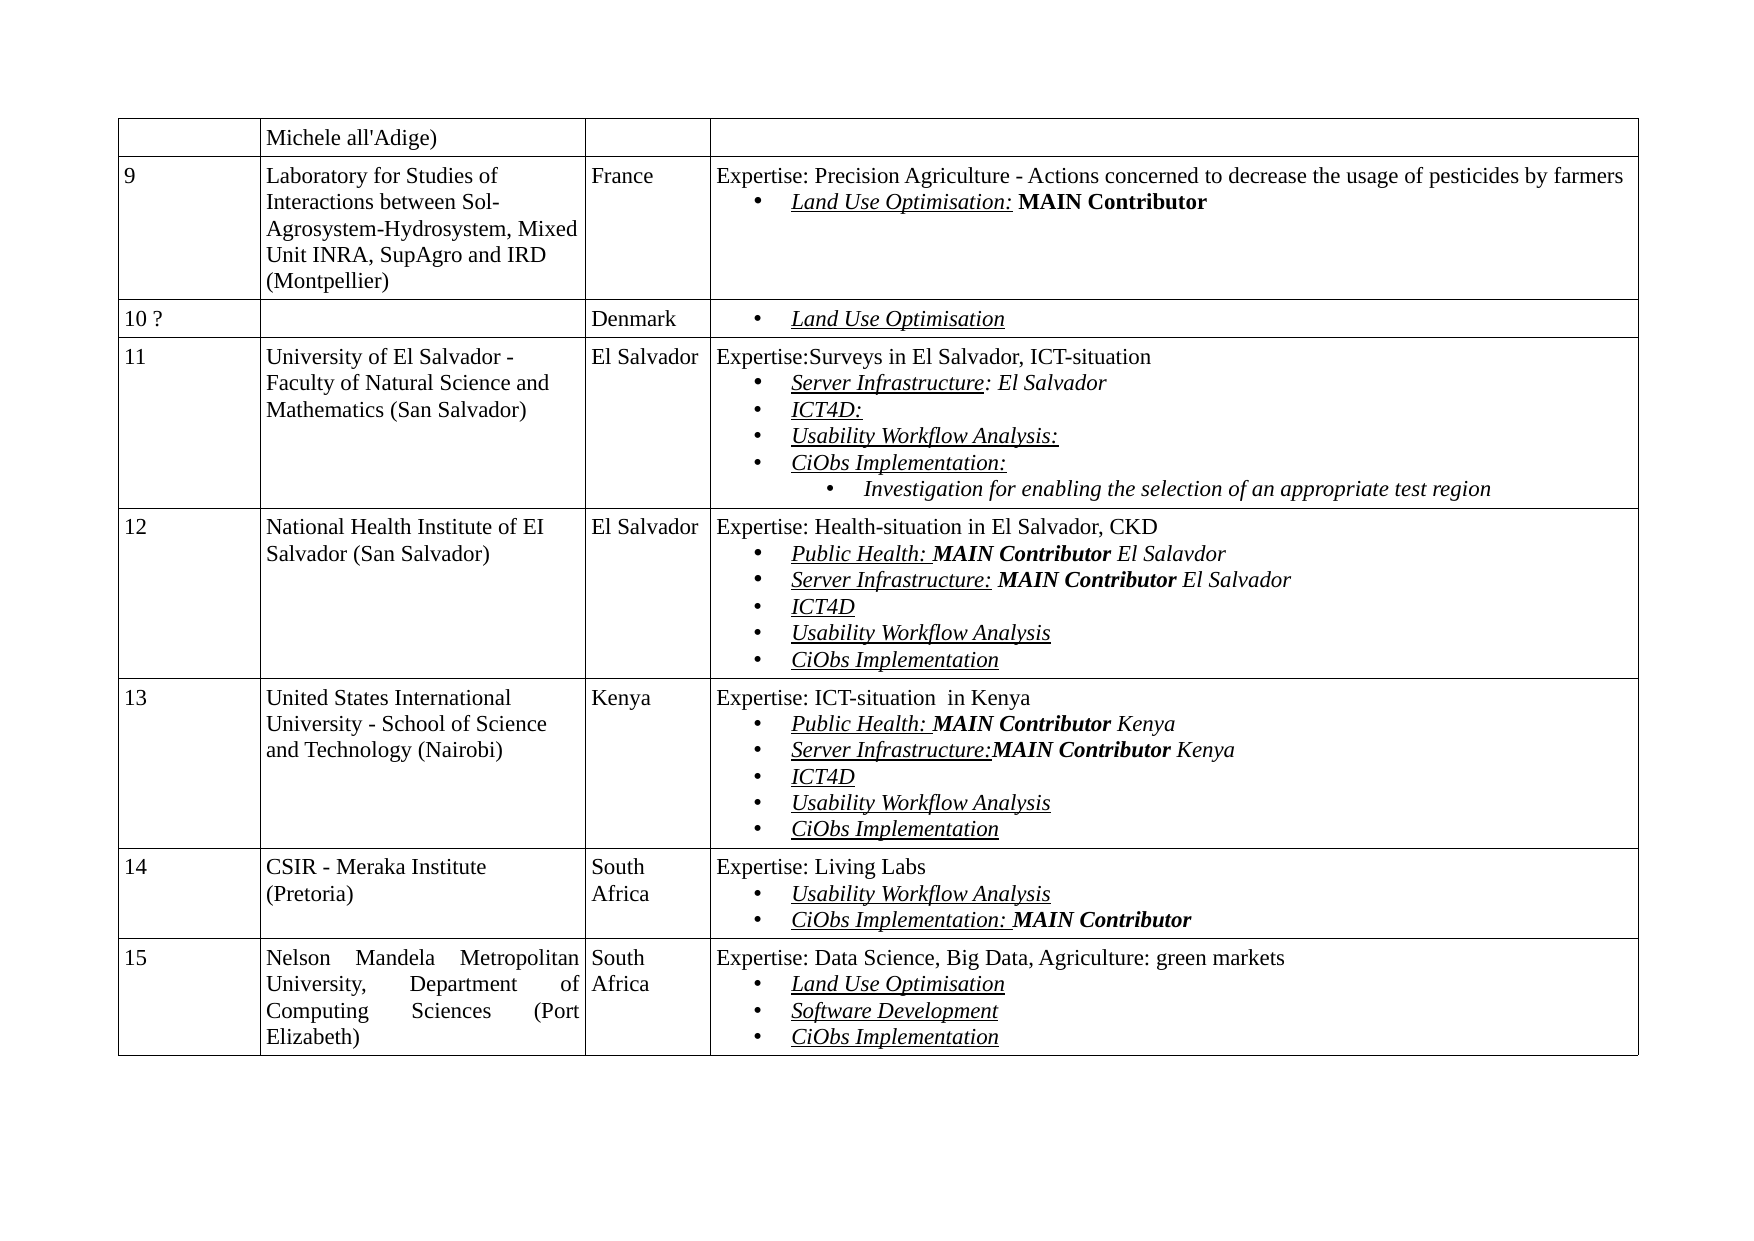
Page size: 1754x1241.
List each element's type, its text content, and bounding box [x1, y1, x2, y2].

table_cell Expertise:Surveys in El Salvador, ICT-situation Server Infrastructure: El Salvador ICT4D: Usability Workflow Analysis: CiObs Implementation: Investigation for enabling the selection of an appropriate test region [711, 338, 1638, 507]
table_cell Expertise: ICT-situation in Kenya Public Health: MAIN Contributor Kenya Server Infrastructure:MAIN Contributor Kenya ICT4D Usability Workflow Analysis CiObs Implementation [711, 679, 1638, 848]
table_cell Expertise: Health-situation in El Salvador, CKD Public Health: MAIN Contributor El Salavdor Server Infrastructure: MAIN Contributor El Salvador ICT4D Usability Workflow Analysis CiObs Implementation [711, 509, 1638, 678]
table_cell Laboratory for Studies of Interactions between Sol-Agrosystem-Hydrosystem, Mixed Unit INRA, SupAgro and IRD (Montpellier) [261, 157, 585, 299]
table_cell 12 [119, 509, 260, 678]
table_cell [586, 119, 710, 156]
table_cell 9 [119, 157, 260, 299]
table_cell El Salvador [586, 509, 710, 678]
table_cell 13 [119, 679, 260, 848]
table_cell 14 [119, 849, 260, 938]
table_cell University of El Salvador - Faculty of Natural Science and Mathematics (San Salvador) [261, 338, 585, 507]
table_cell National Health Institute of EI Salvador (San Salvador) [261, 509, 585, 678]
table_cell Nelson Mandela Metropolitan University, Department of Computing Sciences (Port Elizabeth) [261, 939, 585, 1055]
table_cell 10 ? [119, 300, 260, 337]
table_cell United States International University - School of Science and Technology (Nairobi) [261, 679, 585, 848]
table_cell Land Use Optimisation [711, 300, 1638, 337]
table_cell Expertise: Living Labs Usability Workflow Analysis CiObs Implementation: MAIN Contributor [711, 849, 1638, 938]
table_cell South Africa [586, 849, 710, 938]
table_cell South Africa [586, 939, 710, 1055]
table_cell [119, 119, 260, 156]
table_cell Kenya [586, 679, 710, 848]
table_cell Expertise: Precision Agriculture - Actions concerned to decrease the usage of pesticides by farmers Land Use Optimisation: MAIN Contributor [711, 157, 1638, 299]
table_cell [711, 119, 1638, 156]
table_cell Michele all'Adige) [261, 119, 585, 156]
table_cell Denmark [586, 300, 710, 337]
table_cell Expertise: Data Science, Big Data, Agriculture: green markets Land Use Optimisation Software Development CiObs Implementation [711, 939, 1638, 1055]
table_cell France [586, 157, 710, 299]
table_cell [261, 300, 585, 337]
table_cell 11 [119, 338, 260, 507]
table_cell CSIR - Meraka Institute (Pretoria) [261, 849, 585, 938]
table_cell 15 [119, 939, 260, 1055]
table_cell El Salvador [586, 338, 710, 507]
